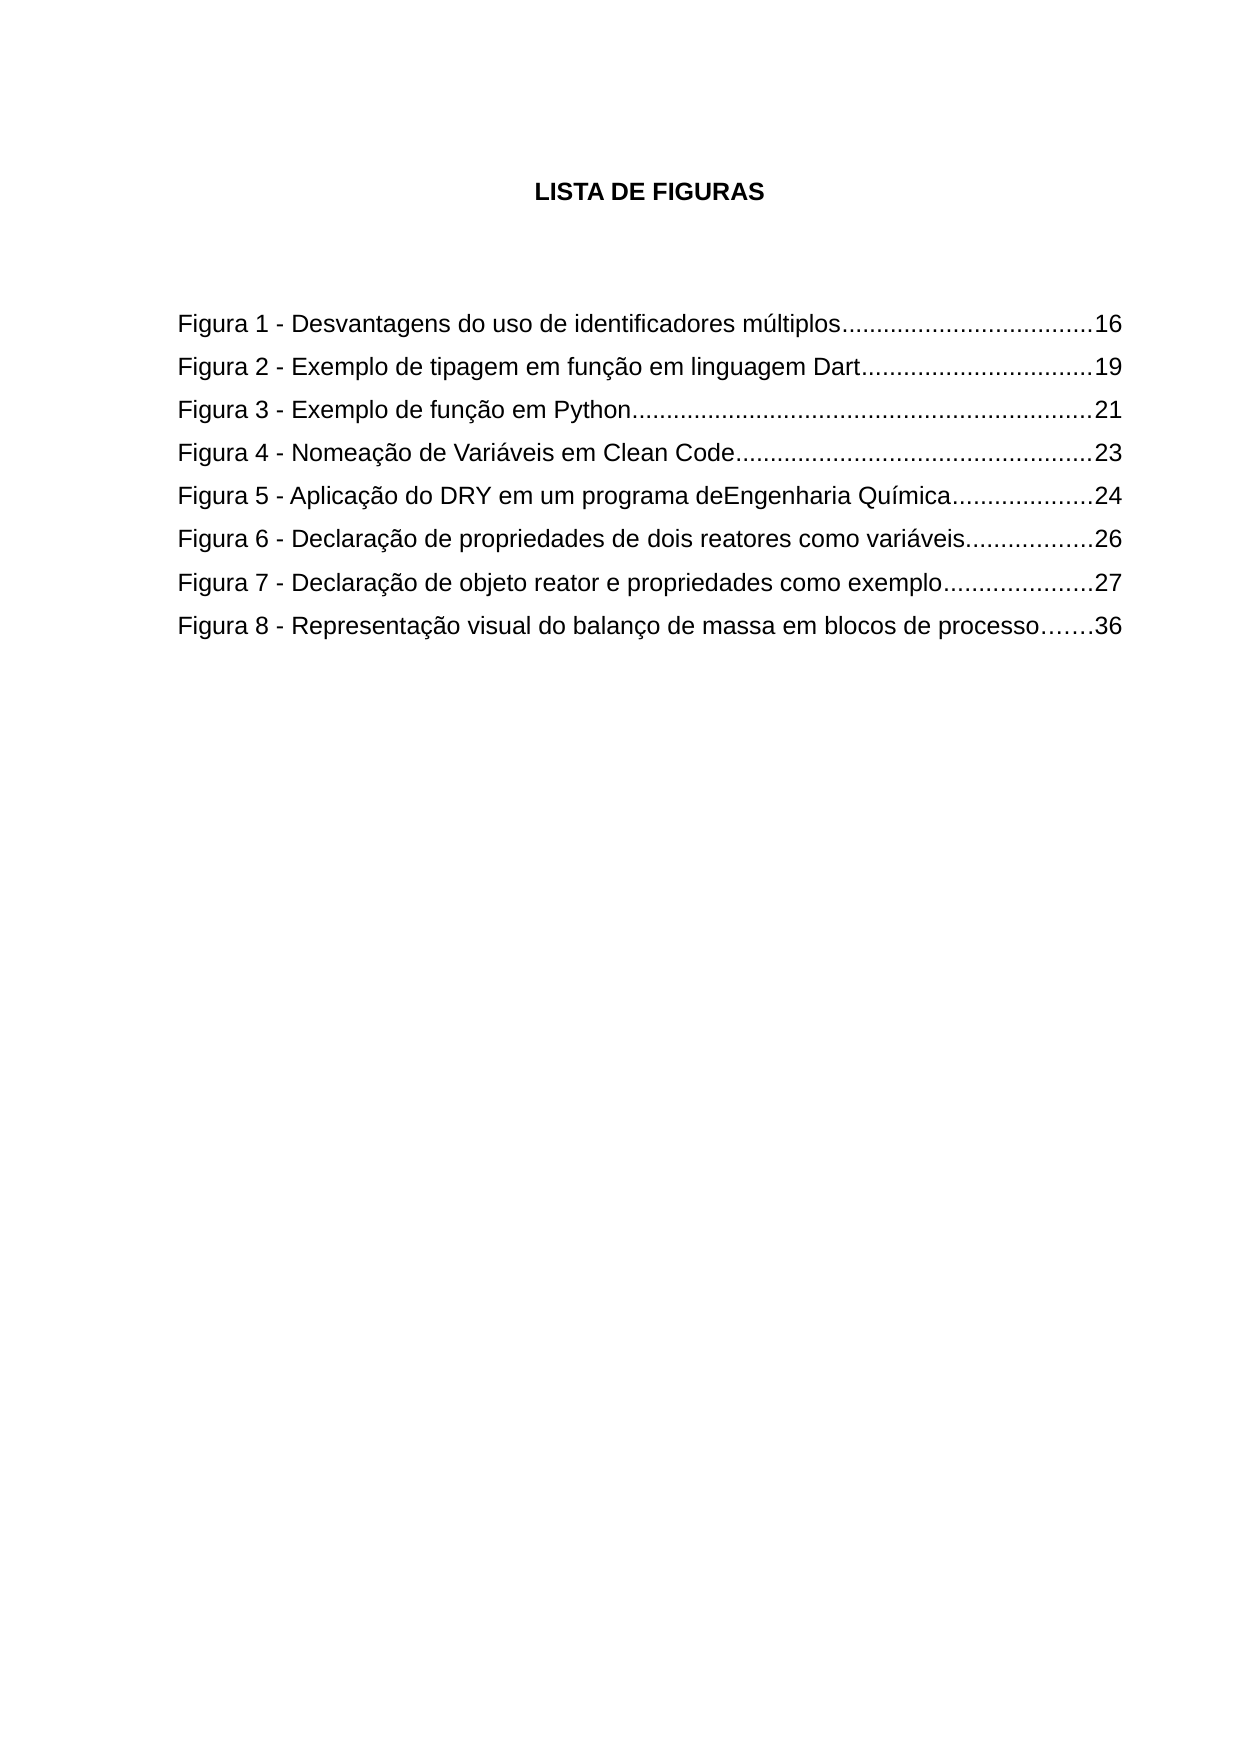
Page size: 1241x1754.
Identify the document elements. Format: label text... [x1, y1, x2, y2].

text Figura 4 - Nomeação de Variáveis em Clean Code 23 [177, 438, 1122, 467]
subtitle LISTA DE FIGURAS [177, 177, 1122, 206]
text Figura 3 - Exemplo de função em Python 21 [177, 395, 1122, 424]
text Figura 1 - Desvantagens do uso de identificadores múltiplos 16 [177, 309, 1122, 338]
text Figura 7 - Declaração de objeto reator e propriedades como exemplo 27 [177, 568, 1122, 596]
text Figura 6 - Declaração de propriedades de dois reatores como variáveis 26 [177, 524, 1122, 553]
text Figura 2 - Exemplo de tipagem em função em linguagem Dart 19 [177, 352, 1122, 381]
text Figura 5 - Aplicação do DRY em um programa deEngenharia Química 24 [177, 481, 1122, 510]
text Figura 8 - Representação visual do balanço de massa em blocos de processo 36 [177, 611, 1122, 639]
